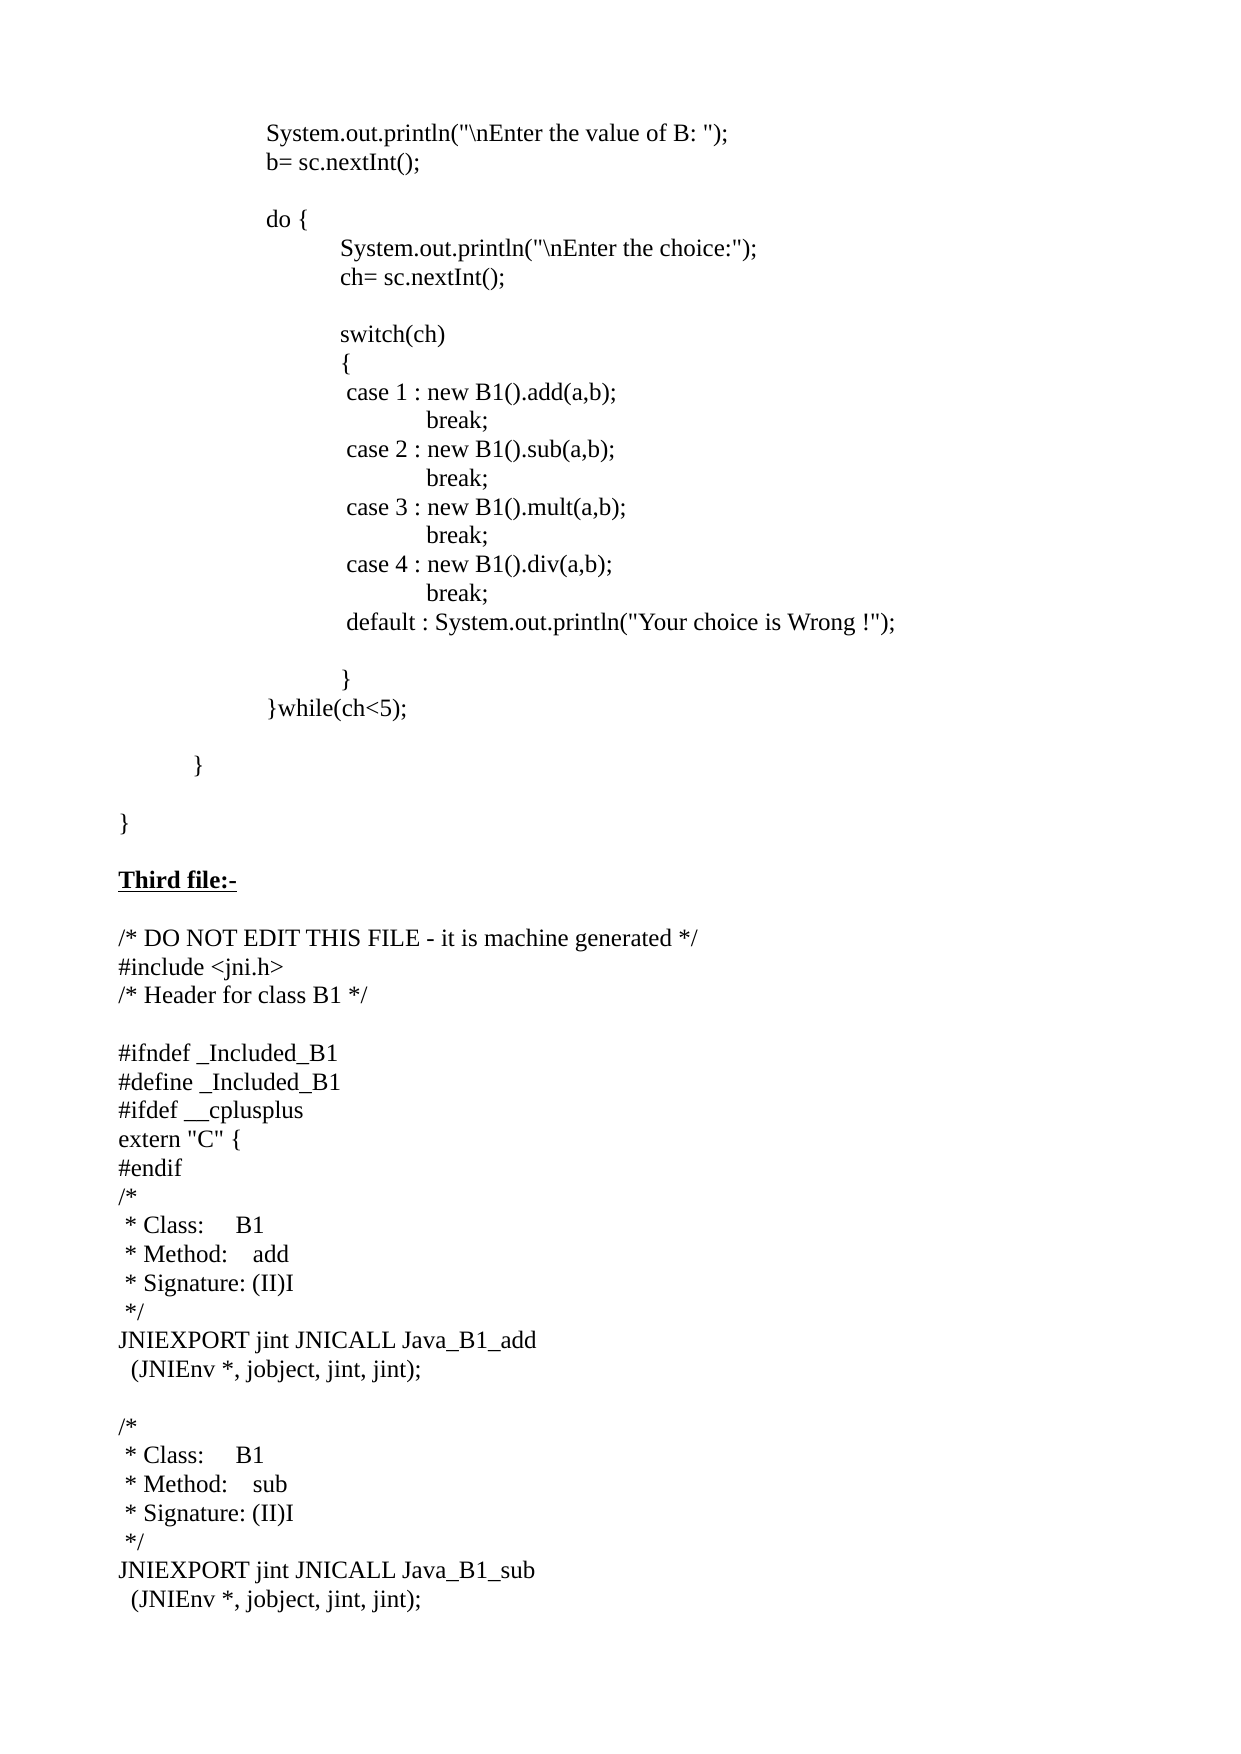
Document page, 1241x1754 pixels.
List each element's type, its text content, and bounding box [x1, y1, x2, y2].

text switch(ch) [118, 319, 1122, 348]
text case 2 : new B1().sub(a,b); [118, 434, 1122, 463]
text } [118, 751, 1122, 779]
text case 4 : new B1().div(a,b); [118, 549, 1122, 578]
text case 3 : new B1().mult(a,b); [118, 492, 1122, 521]
text break; [118, 578, 1122, 607]
text System.out.println("\nEnter the value of B: "); [192, 118, 1122, 147]
text (JNIEnv *, jobject, jint, jint); [118, 1584, 1122, 1613]
text JNIEXPORT jint JNICALL Java_B1_sub [118, 1556, 1122, 1584]
text } [118, 664, 1122, 693]
text * Method: sub [118, 1469, 1122, 1498]
text */ [118, 1297, 1122, 1326]
text break; [118, 521, 1122, 549]
text ch= sc.nextInt(); [118, 262, 1122, 291]
text (JNIEnv *, jobject, jint, jint); [118, 1354, 1122, 1383]
text do { [118, 204, 1122, 233]
text default : System.out.println("Your choice is Wrong !"); [118, 607, 1122, 636]
text Third file:- [118, 866, 1122, 894]
text #ifndef _Included_B1 [118, 1038, 1122, 1067]
text * Class: B1 [118, 1211, 1122, 1239]
text * Method: add [118, 1239, 1122, 1268]
text /* DO NOT EDIT THIS FILE - it is machine generated */ [118, 923, 1122, 952]
text /* [118, 1412, 1122, 1441]
text { [118, 348, 1122, 377]
text #endif [118, 1153, 1122, 1182]
text /* [118, 1182, 1122, 1211]
text #ifdef __cplusplus [118, 1096, 1122, 1124]
text case 1 : new B1().add(a,b); [118, 377, 1122, 406]
text * Signature: (II)I [118, 1268, 1122, 1297]
text break; [118, 406, 1122, 434]
text #define _Included_B1 [118, 1067, 1122, 1096]
text JNIEXPORT jint JNICALL Java_B1_add [118, 1326, 1122, 1354]
text b= sc.nextInt(); [118, 147, 1122, 176]
text System.out.println("\nEnter the choice:"); [118, 233, 1122, 262]
text extern "C" { [118, 1124, 1122, 1153]
text */ [118, 1527, 1122, 1556]
text break; [118, 463, 1122, 492]
text } [118, 808, 1122, 837]
text * Class: B1 [118, 1441, 1122, 1469]
text #include <jni.h> [118, 952, 1122, 981]
text * Signature: (II)I [118, 1498, 1122, 1527]
text }while(ch<5); [118, 693, 1122, 722]
text /* Header for class B1 */ [118, 981, 1122, 1009]
